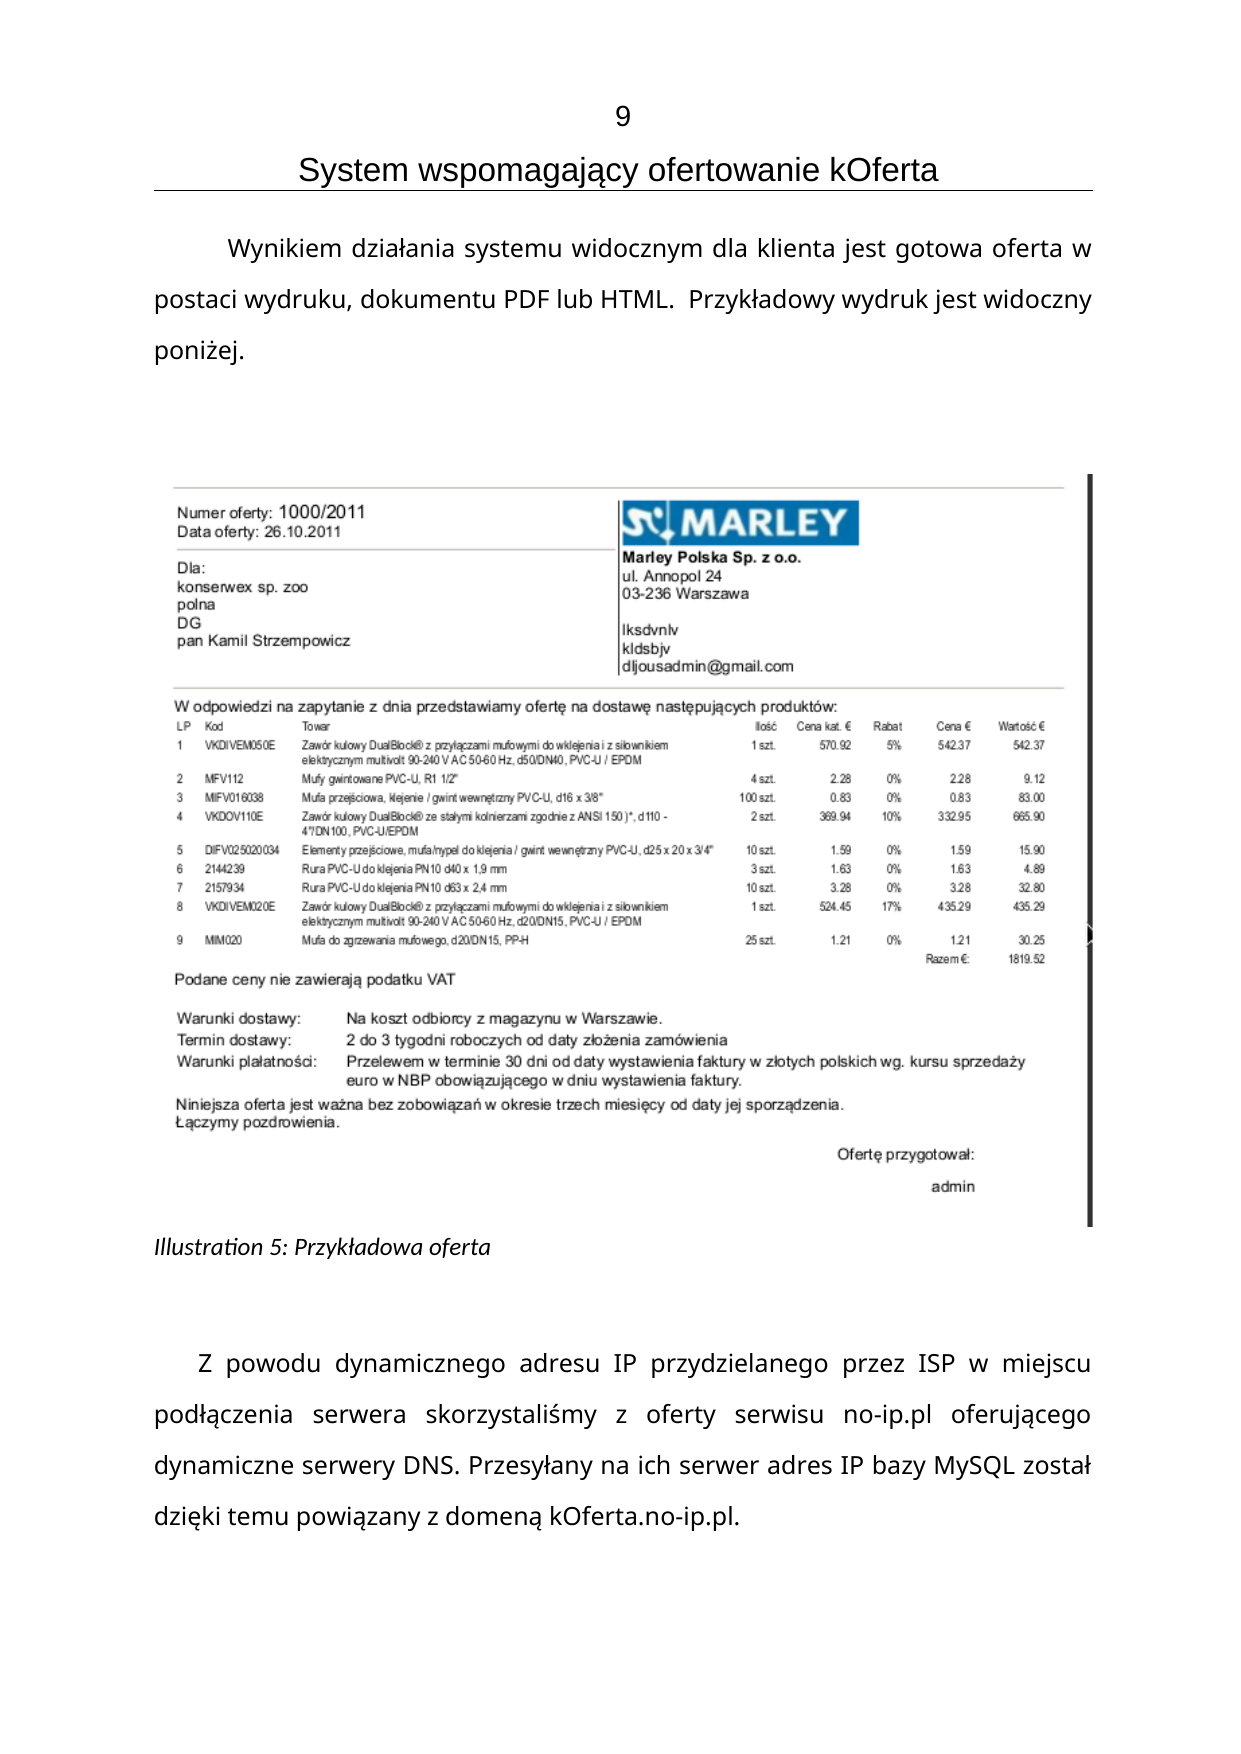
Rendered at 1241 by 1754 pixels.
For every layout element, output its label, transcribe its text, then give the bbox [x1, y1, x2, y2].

text Illustration 5: Przykładowa oferta [153, 1227, 1093, 1262]
text Z powodu dynamicznego adresu IP przydzielanego przez ISP w miejscu podłączenia serwera skorzystaliśmy z oferty serwisu no-ip.pl oferującego dynamiczne serwery DNS. Przesyłany na ich serwer adres IP bazy MySQL został dzięki temu powiązany z domeną kOferta.no-ip.pl. [153, 1345, 1093, 1533]
picture [153, 474, 1093, 1227]
text Wynikiem działania systemu widocznym dla klienta jest gotowa oferta w postaci wydruku, dokumentu PDF lub HTML. Przykładowy wydruk jest widoczny poniżej. [153, 231, 1093, 367]
